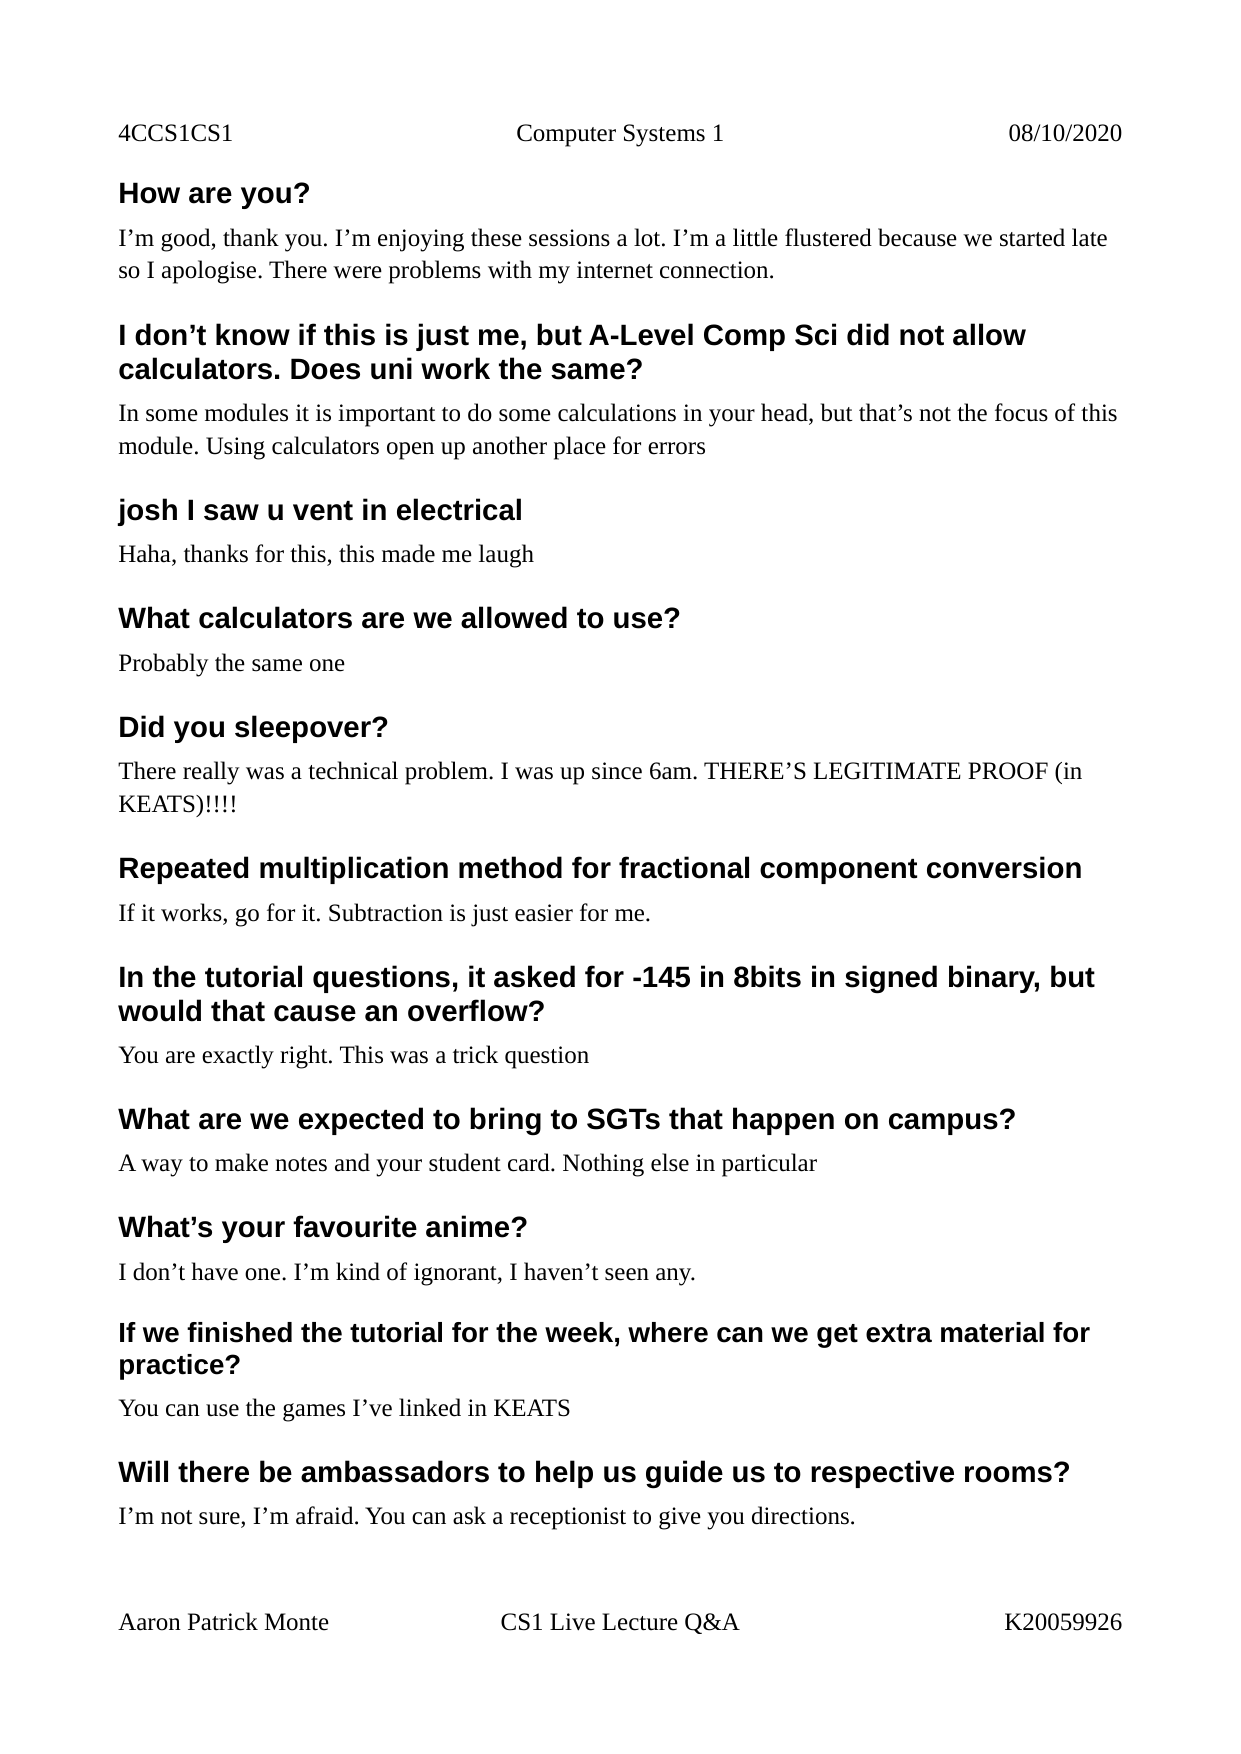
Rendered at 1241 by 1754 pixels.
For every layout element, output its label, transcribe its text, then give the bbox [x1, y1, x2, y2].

text I’m not sure, I’m afraid. You can ask a receptionist to give you directions. [118, 1501, 1122, 1530]
text A way to make notes and your student card. Nothing else in particular [118, 1148, 1122, 1177]
text If it works, go for it. Subtraction is just easier for me. [118, 898, 1122, 926]
text There really was a technical problem. I was up since 6am. THERE’S LEGITIMATE PROOF (in KEATS)!!!! [118, 756, 1122, 818]
text I don’t have one. I’m kind of ignorant, I haven’t seen any. [118, 1257, 1122, 1285]
subtitle What are we expected to bring to SGTs that happen on campus? [118, 1102, 1122, 1136]
subtitle Will there be ambassadors to help us guide us to respective rooms? [118, 1455, 1122, 1489]
subtitle What’s your favourite anime? [118, 1210, 1122, 1244]
text You can use the games I’ve linked in KEATS [118, 1393, 1122, 1422]
subtitle How are you? [118, 176, 1122, 210]
subtitle In the tutorial questions, it asked for -145 in 8bits in signed binary, but would that cause an overflow? [118, 960, 1122, 1027]
text I’m good, thank you. I’m enjoying these sessions a lot. I’m a little flustered because we started late so I apologise. There were problems with my internet connection. [118, 223, 1122, 284]
subtitle josh I saw u vent in electrical [118, 493, 1122, 527]
subtitle Did you sleepover? [118, 710, 1122, 744]
subtitle What calculators are we allowed to use? [118, 601, 1122, 635]
text Haha, thanks for this, this made me laugh [118, 539, 1122, 568]
text You are exactly right. This was a trick question [118, 1040, 1122, 1068]
text Probably the same one [118, 648, 1122, 676]
subtitle I don’t know if this is just me, but A-Level Comp Sci did not allow calculators. Does uni work the same? [118, 318, 1122, 385]
subtitle Repeated multiplication method for fractional component conversion [118, 851, 1122, 885]
text In some modules it is important to do some calculations in your head, but that’s not the focus of this module. Using calculators open up another place for errors [118, 398, 1122, 459]
subtitle If we finished the tutorial for the week, where can we get extra material for practice? [118, 1317, 1122, 1381]
